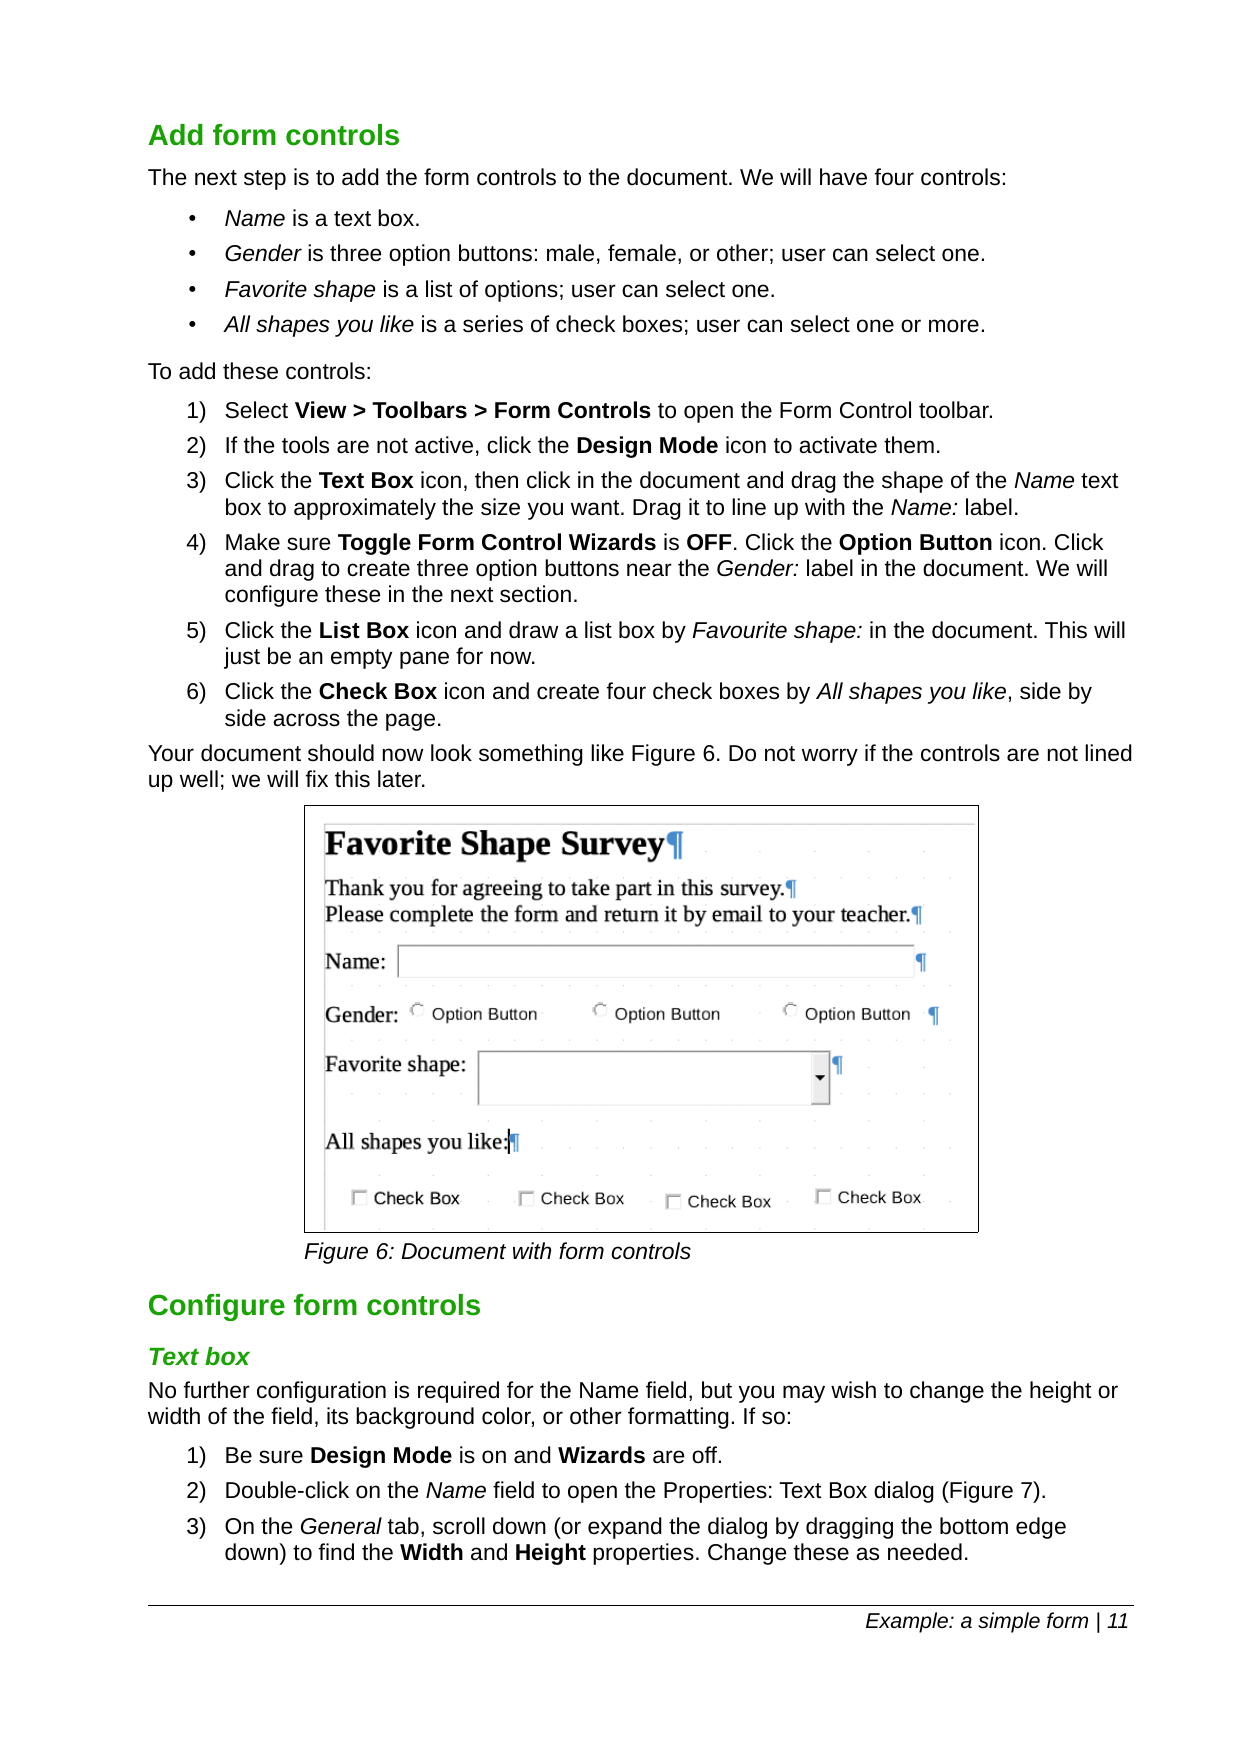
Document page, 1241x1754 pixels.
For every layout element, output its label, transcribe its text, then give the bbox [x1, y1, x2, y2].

text No further configuration is required for the Name field, but you may wish to change the height or width of the field, its background color, or other formatting. If so: [148, 1377, 1134, 1430]
subtitle Add form controls [148, 118, 1134, 152]
list Be sure Design Mode is on and Wizards are off. [207, 1442, 1134, 1468]
list Click the Text Box icon, then click in the document and drag the shape of the Name text box to approximately the size you want. Drag it to line up with the Name: label. [207, 467, 1134, 520]
text Your document should now look something like Figure 6. Do not worry if the controls are not lined up well; we will fix this later. [148, 740, 1134, 792]
list To add these controls: [148, 358, 1134, 384]
list All shapes you like is a series of check boxes; user can select one or more. [185, 308, 1134, 340]
subtitle Text box [148, 1342, 1134, 1371]
list If the tools are not active, click the Design Mode icon to activate them. [207, 432, 1134, 458]
list Favorite shape is a list of options; user can select one. [185, 273, 1134, 302]
text Figure 6: Document with form controls [304, 1233, 978, 1264]
picture [307, 807, 975, 1230]
list Name is a text box. [185, 202, 1134, 232]
list Click the List Box icon and draw a list box by Favourite shape: in the document. This will just be an empty pane for now. [207, 617, 1134, 669]
list Gender is three option buttons: male, female, or other; user can select one. [185, 237, 1134, 267]
subtitle Configure form controls [148, 1288, 1134, 1322]
list Select View > Toolbars > Form Controls to open the Form Control toolbar. [207, 397, 1134, 423]
list Double-click on the Name field to open the Properties: Text Box dialog (Figure 7). [207, 1477, 1134, 1504]
list Click the Check Box icon and create four check boxes by All shapes you like, side by side across the page. [207, 678, 1134, 731]
list The next step is to add the form controls to the document. We will have four controls: [148, 163, 1134, 190]
text [305, 806, 978, 1232]
list On the General tab, scroll down (or expand the dialog by dragging the bottom edge down) to find the Width and Height properties. Change these as needed. [207, 1513, 1134, 1565]
list Make sure Toggle Form Control Wizards is OFF. Click the Option Button icon. Click and drag to create three option buttons near the Gender: label in the document. We will configure these in the next section. [207, 529, 1134, 608]
